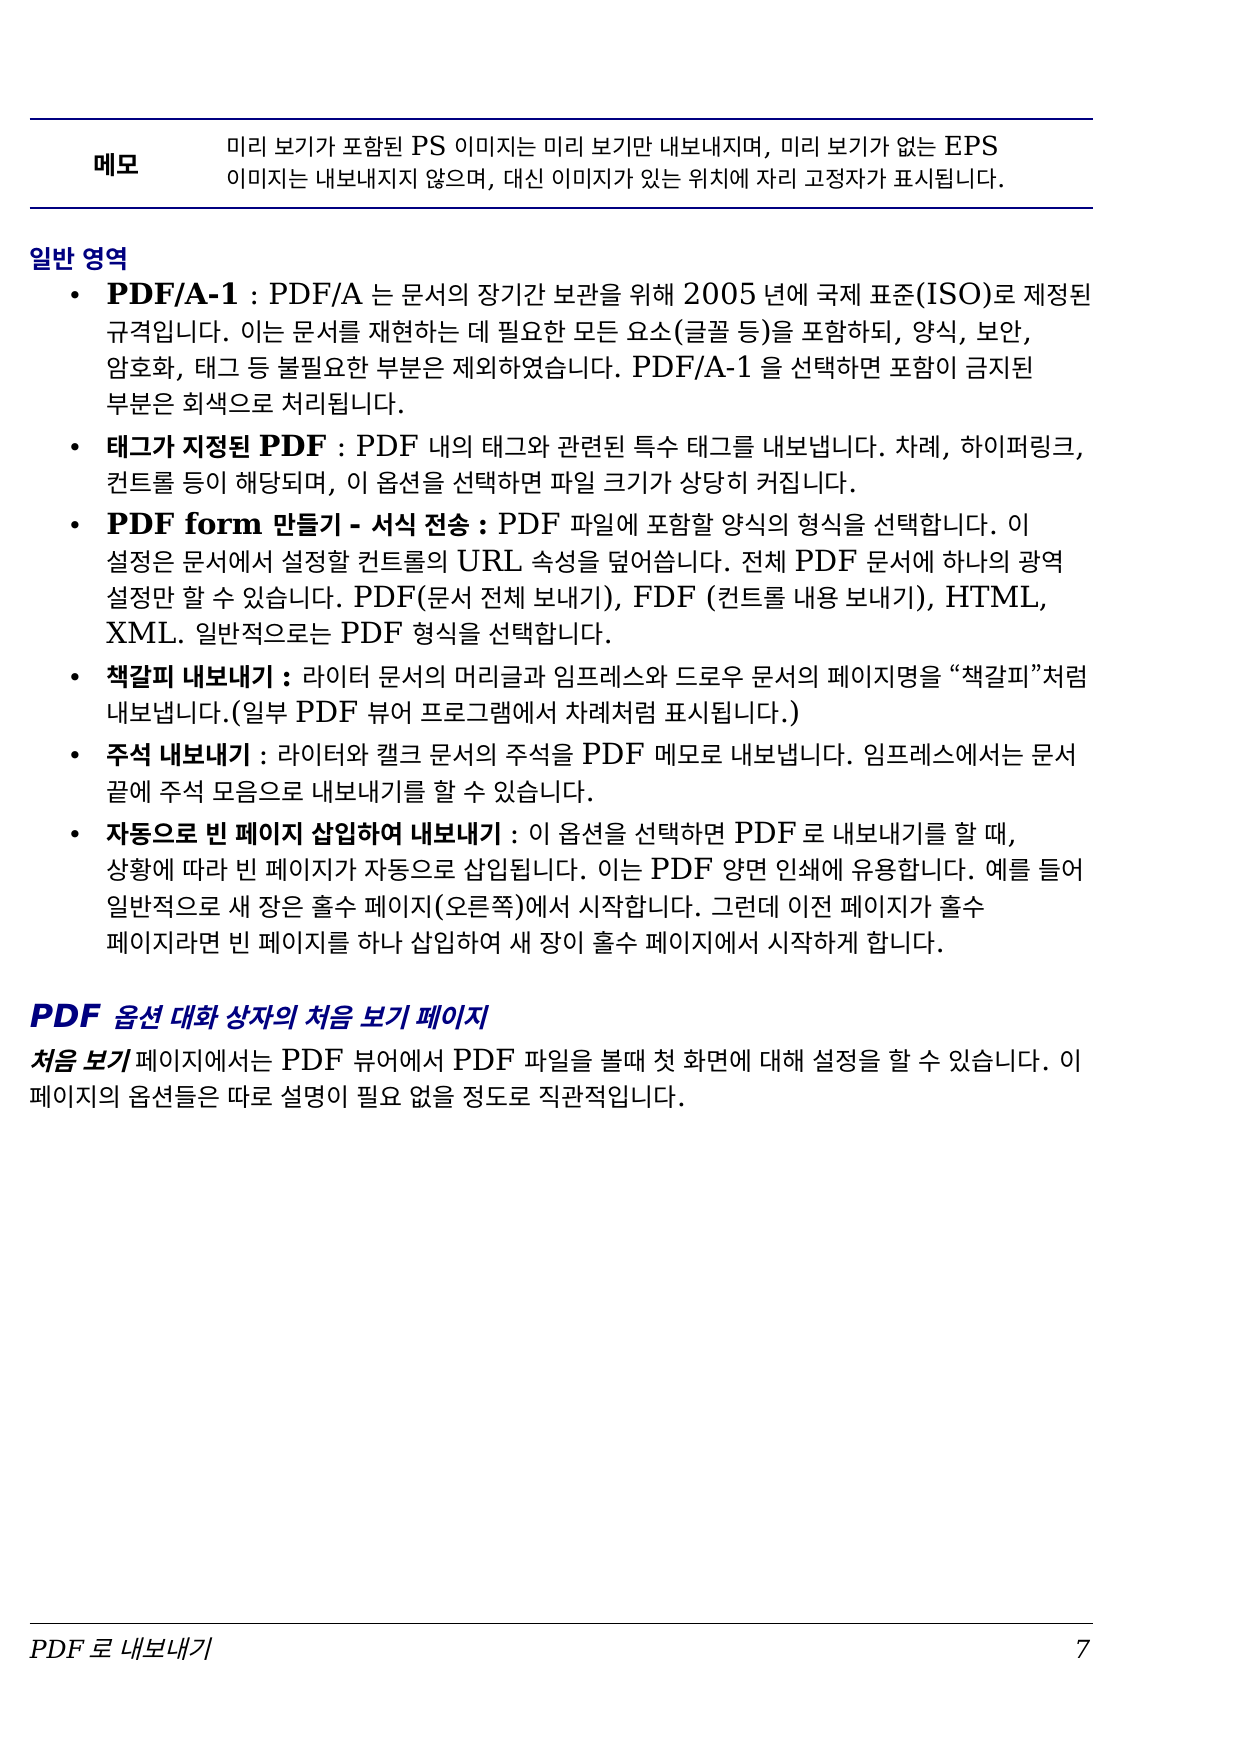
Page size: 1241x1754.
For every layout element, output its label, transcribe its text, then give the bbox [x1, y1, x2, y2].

subtitle PDF 옵션 대화 상자의 처음 보기 페이지 [29, 997, 1093, 1035]
text 처음 보기 페이지에서는 PDF 뷰어에서 PDF 파일을 볼때 첫 화면에 대해 설정을 할 수 있습니다. 이 페이지의 옵션들은 따로 설명이 필요 없을 정도로 직관적입니다. [29, 1041, 1093, 1114]
list 주석 내보내기 : 라이터와 캘크 문서의 주석을 PDF 메모로 내보냅니다. 임프레스에서는 문서 끝에 주석 모음으로 내보내기를 할 수 있습니다. [67, 736, 1093, 808]
list 태그가 지정된 PDF : PDF 내의 태그와 관련된 특수 태그를 내보냅니다. 차례, 하이퍼링크, 컨트롤 등이 해당되며, 이 옵션을 선택하면 파일 크기가 상당히 커집니다. [67, 427, 1093, 499]
table_header 미리 보기가 포함된 PS 이미지는 미리 보기만 내보내지며, 미리 보기가 없는 EPS 이미지는 내보내지지 않으며, 대신 이미지가 있는 위치에 자리 고정자가 표시됩니다. [203, 120, 1093, 207]
list PDF form 만들기 - 서식 전송 : PDF 파일에 포함할 양식의 형식을 선택합니다. 이 설정은 문서에서 설정할 컨트롤의 URL 속성을 덮어씁니다. 전체 PDF 문서에 하나의 광역 설정만 할 수 있습니다. PDF(문서 전체 보내기), FDF (컨트롤 내용 보내기), HTML, XML. 일반적으로는 PDF 형식을 선택합니다. [67, 506, 1093, 651]
table_header 메모 [30, 120, 202, 207]
list 책갈피 내보내기 : 라이터 문서의 머리글과 임프레스와 드로우 문서의 페이지명을 “책갈피”처럼 내보냅니다.(일부 PDF 뷰어 프로그램에서 차례처럼 표시됩니다.) [67, 657, 1093, 729]
list 자동으로 빈 페이지 삽입하여 내보내기 : 이 옵션을 선택하면 PDF로 내보내기를 할 때, 상황에 따라 빈 페이지가 자동으로 삽입됩니다. 이는 PDF 양면 인쇄에 유용합니다. 예를 들어 일반적으로 새 장은 홀수 페이지(오른쪽)에서 시작합니다. 그런데 이전 페이지가 홀수 페이지라면 빈 페이지를 하나 삽입하여 새 장이 홀수 페이지에서 시작하게 합니다. [67, 814, 1093, 959]
list PDF/A-1 : PDF/A 는 문서의 장기간 보관을 위해 2005년에 국제 표준(ISO)로 제정된 규격입니다. 이는 문서를 재현하는 데 필요한 모든 요소(글꼴 등)을 포함하되, 양식, 보안, 암호화, 태그 등 불필요한 부분은 제외하였습니다. PDF/A-1을 선택하면 포함이 금지된 부분은 회색으로 처리됩니다. [67, 276, 1093, 421]
text 일반 영역 [29, 239, 1093, 276]
